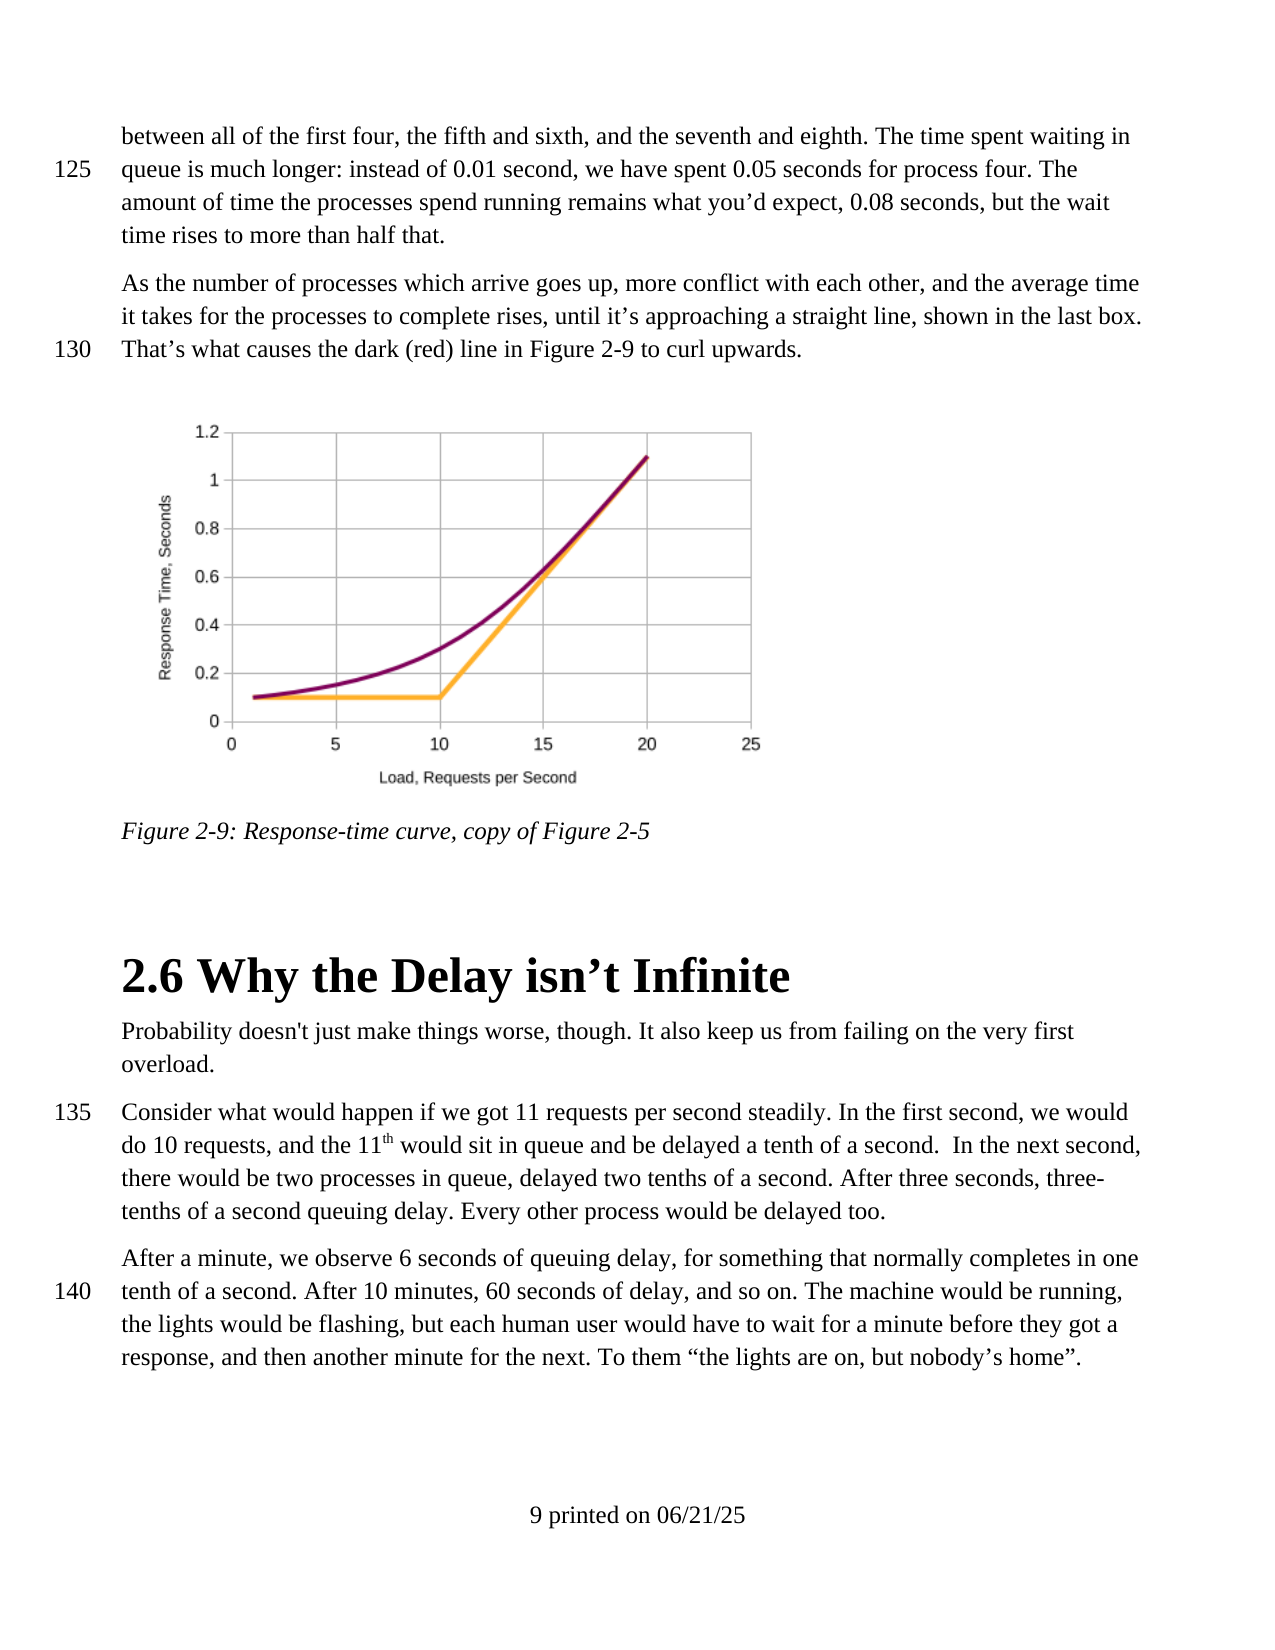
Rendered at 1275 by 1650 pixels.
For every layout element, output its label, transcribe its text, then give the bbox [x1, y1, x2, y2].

text Consider what would happen if we got 11 requests per second steadily. In the first second, we would do 10 requests, and the 11th would sit in queue and be delayed a tenth of a second. In the next second, there would be two processes in queue, delayed two tenths of a second. After three seconds, three-tenths of a second queuing delay. Every other process would be delayed too. [121, 1097, 1154, 1224]
subtitle 2.6 Why the Delay isn’t Infinite [121, 946, 1154, 1004]
text Probability doesn't just make things worse, though. It also keep us from failing on the very first overload. [121, 1016, 1154, 1078]
text After a minute, we observe 6 seconds of queuing delay, for something that normally completes in one tenth of a second. After 10 minutes, 60 seconds of delay, and so on. The machine would be running, the lights would be flashing, but each human user would have to wait for a minute before they got a response, and then another minute for the next. To them “the lights are on, but nobody’s home”. [121, 1243, 1154, 1371]
text Figure 2-9: Response-time curve, copy of Figure 2-5 [121, 398, 794, 845]
text between all of the first four, the fifth and sixth, and the seventh and eighth. The time spent waiting in queue is much longer: instead of 0.01 second, we have spent 0.05 seconds for process four. The amount of time the processes spend running remains what you’d expect, 0.08 seconds, but the wait time rises to more than half that. [121, 121, 1154, 249]
picture [136, 404, 775, 804]
text As the number of processes which arrive goes up, more conflict with each other, and the average time it takes for the processes to complete rises, until it’s approaching a straight line, shown in the last box. That’s what causes the dark (red) line in Figure 2-9 to curl upwards. [121, 268, 1154, 363]
